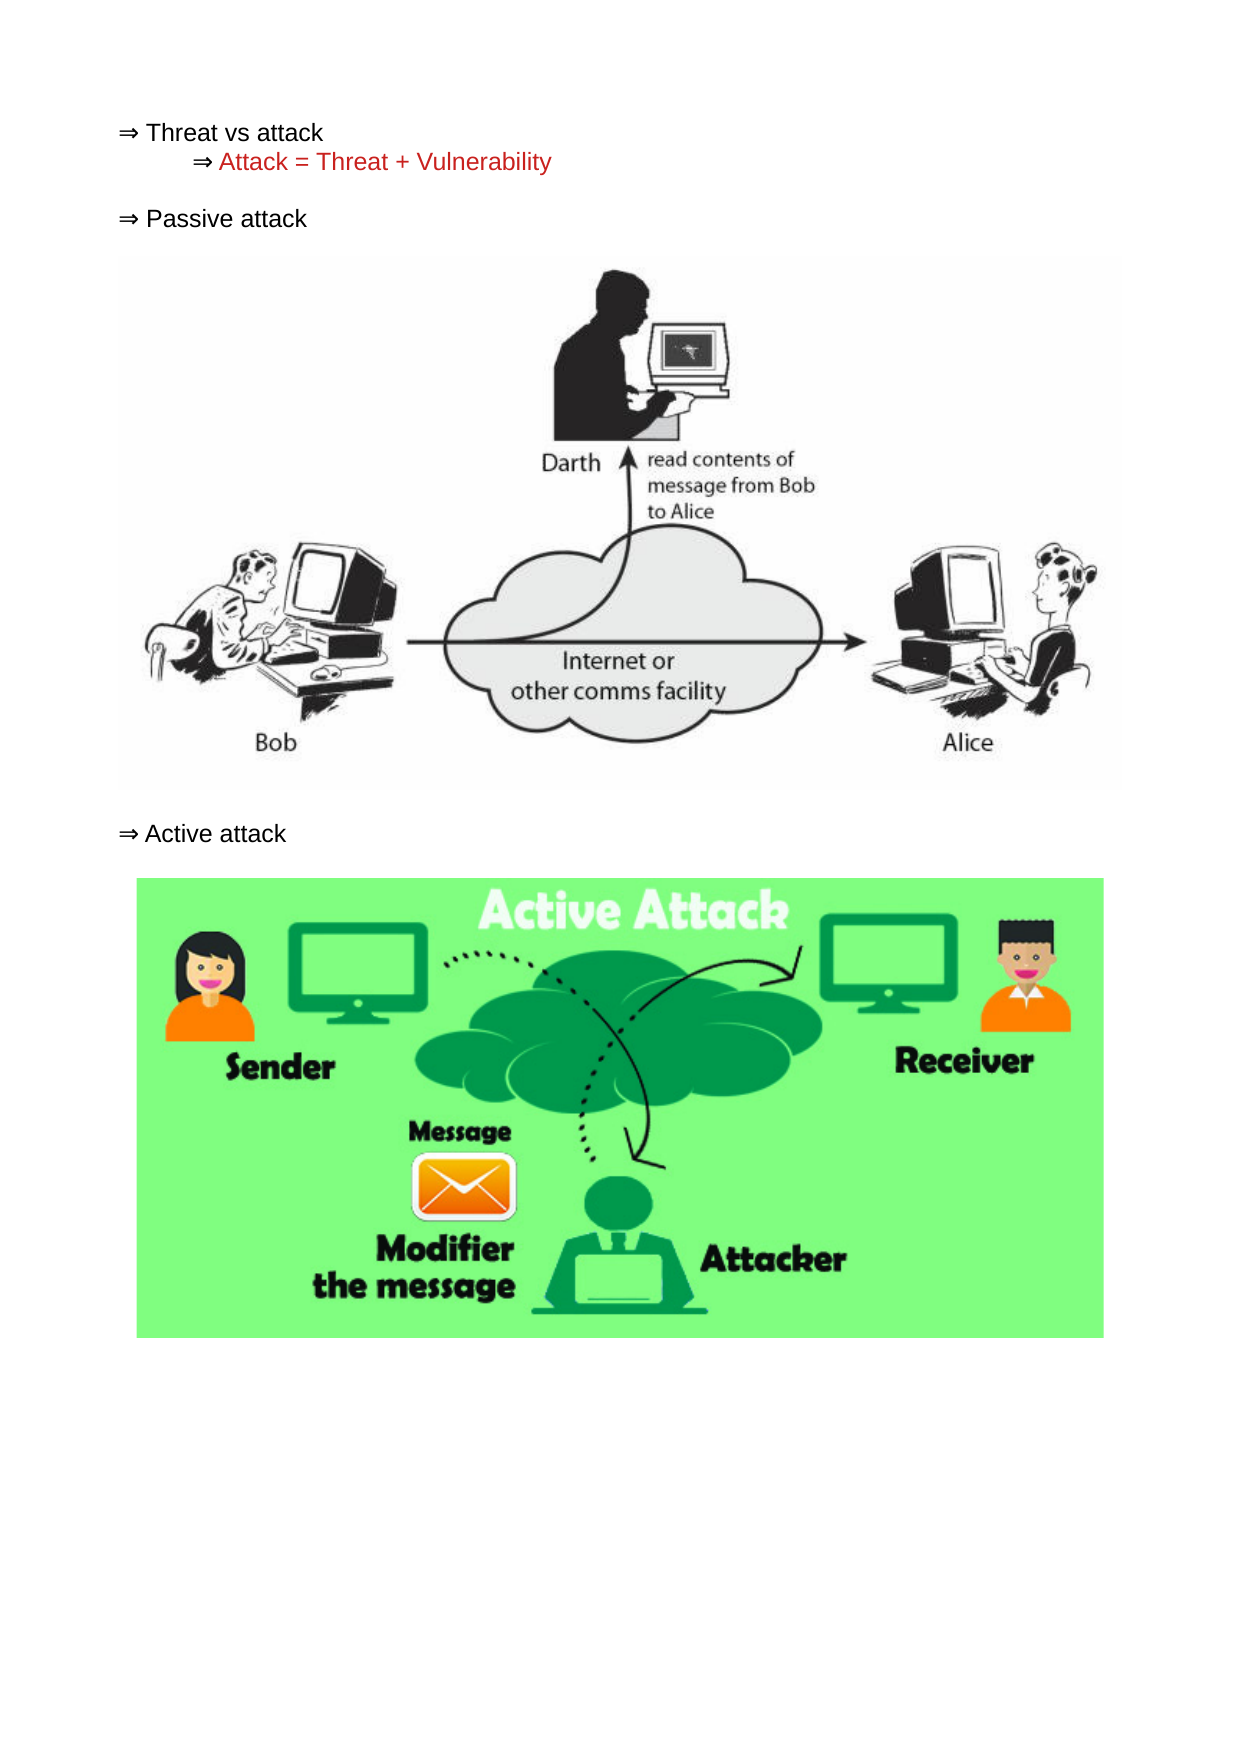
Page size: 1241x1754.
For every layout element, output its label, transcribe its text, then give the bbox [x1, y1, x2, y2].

text ⇒ Active attack [118, 819, 1122, 847]
text ⇒ Threat vs attack [118, 118, 1122, 147]
text ⇒ Passive attack [118, 204, 1122, 233]
text ⇒ Attack = Threat + Vulnerability [118, 147, 1122, 176]
picture [118, 256, 1123, 790]
picture [136, 878, 1104, 1338]
